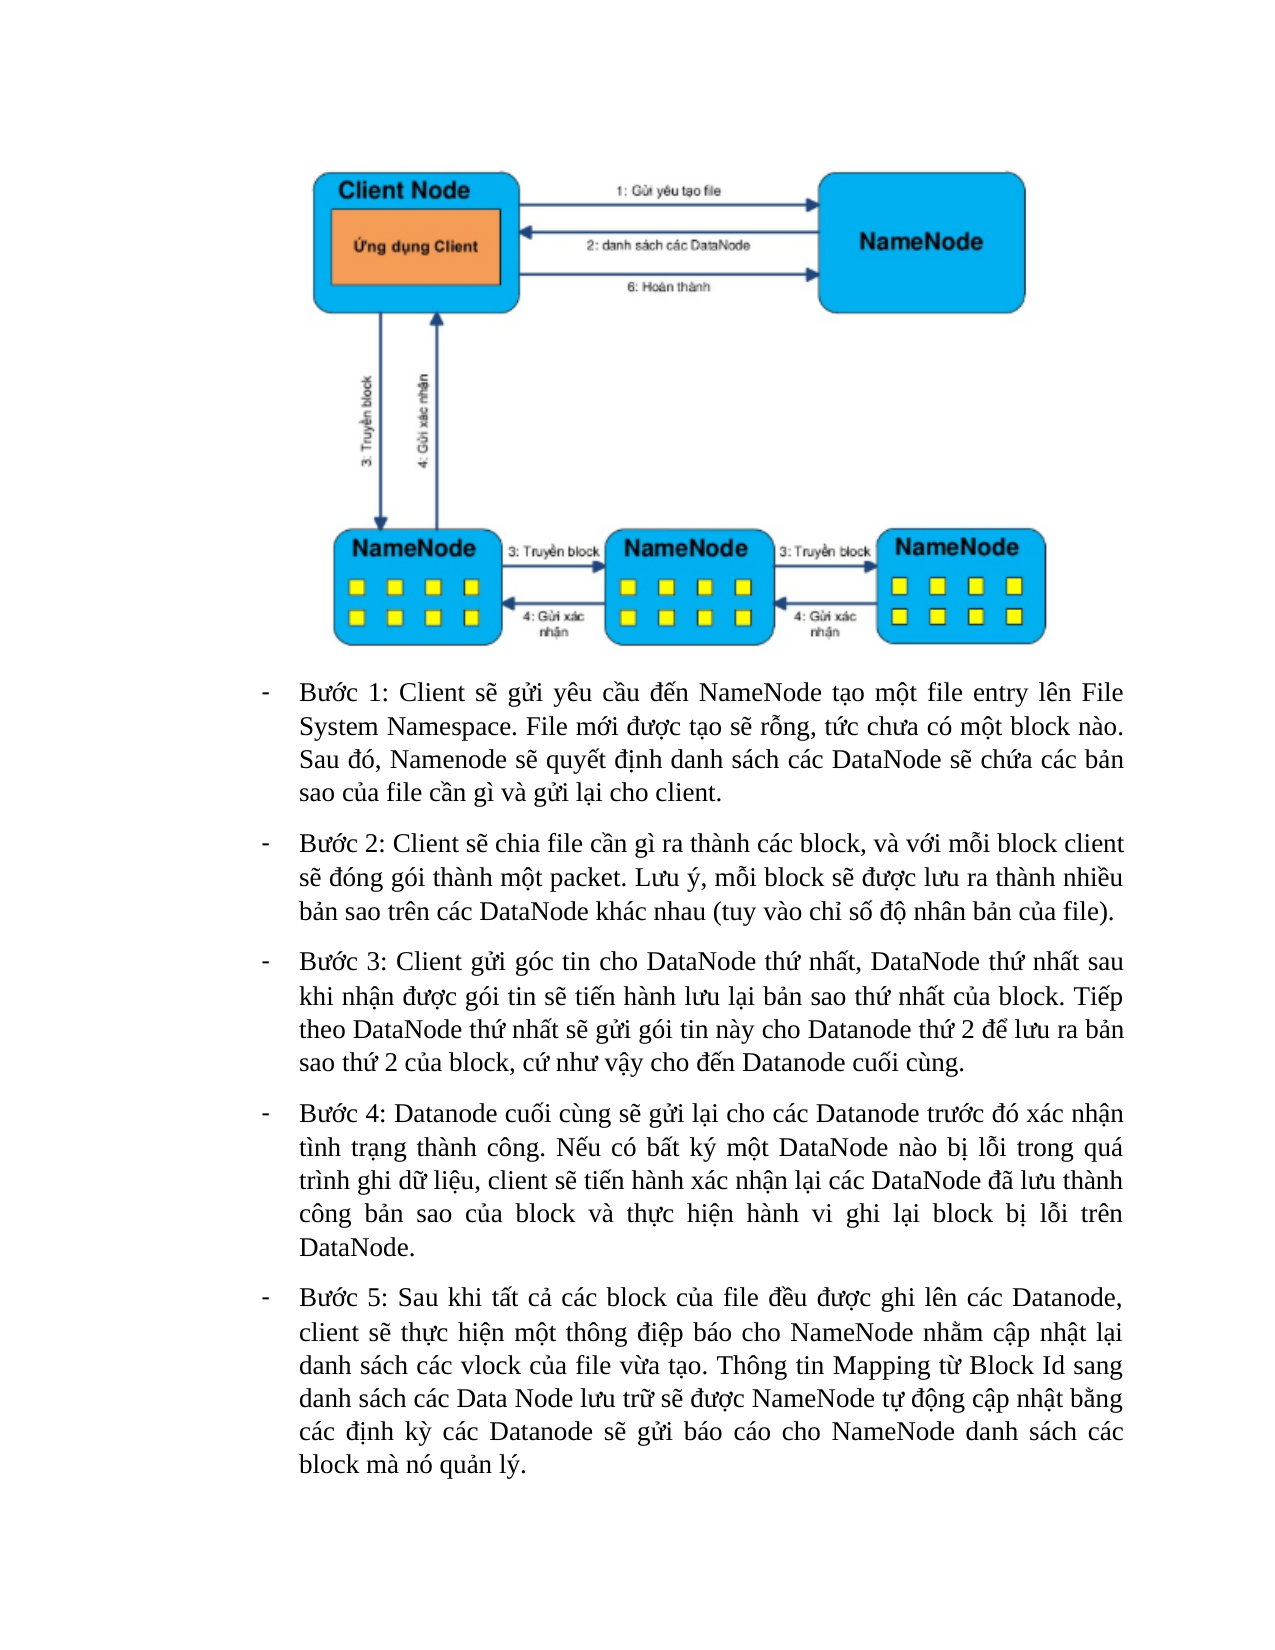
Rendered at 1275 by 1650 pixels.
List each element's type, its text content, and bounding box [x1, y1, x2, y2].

list Bước 2: Client sẽ chia file cần gì ra thành các block, và với mỗi block client sẽ đóng gói thành một packet. Lưu ý, mỗi block sẽ được lưu ra thành nhiều bản sao trên các DataNode khác nhau (tuy vào chỉ số độ nhân bản của file). [261, 826, 1125, 926]
list Bước 1: Client sẽ gửi yêu cầu đến NameNode tạo một file entry lên File System Namespace. File mới được tạo sẽ rỗng, tức chưa có một block nào. Sau đó, Namenode sẽ quyết định danh sách các DataNode sẽ chứa các bản sao của file cần gì và gửi lại cho client. [261, 675, 1125, 807]
list Bước 4: Datanode cuối cùng sẽ gửi lại cho các Datanode trước đó xác nhận tình trạng thành công. Nếu có bất ký một DataNode nào bị lỗi trong quá trình ghi dữ liệu, client sẽ tiến hành xác nhận lại các DataNode đã lưu thành công bản sao của block và thực hiện hành vi ghi lại block bị lỗi trên DataNode. [261, 1096, 1125, 1262]
list Bước 3: Client gửi góc tin cho DataNode thứ nhất, DataNode thứ nhất sau khi nhận được gói tin sẽ tiến hành lưu lại bản sao thứ nhất của block. Tiếp theo DataNode thứ nhất sẽ gửi gói tin này cho Datanode thứ 2 để lưu ra bản sao thứ 2 của block, cứ như vậy cho đến Datanode cuối cùng. [261, 944, 1125, 1077]
list Bước 5: Sau khi tất cả các block của file đều được ghi lên các Datanode, client sẽ thực hiện một thông điệp báo cho NameNode nhằm cập nhật lại danh sách các vlock của file vừa tạo. Thông tin Mapping từ Block Id sang danh sách các Data Node lưu trữ sẽ được NameNode tự động cập nhật bằng các định kỳ các Datanode sẽ gửi báo cáo cho NameNode danh sách các block mà nó quản lý. [261, 1281, 1125, 1480]
